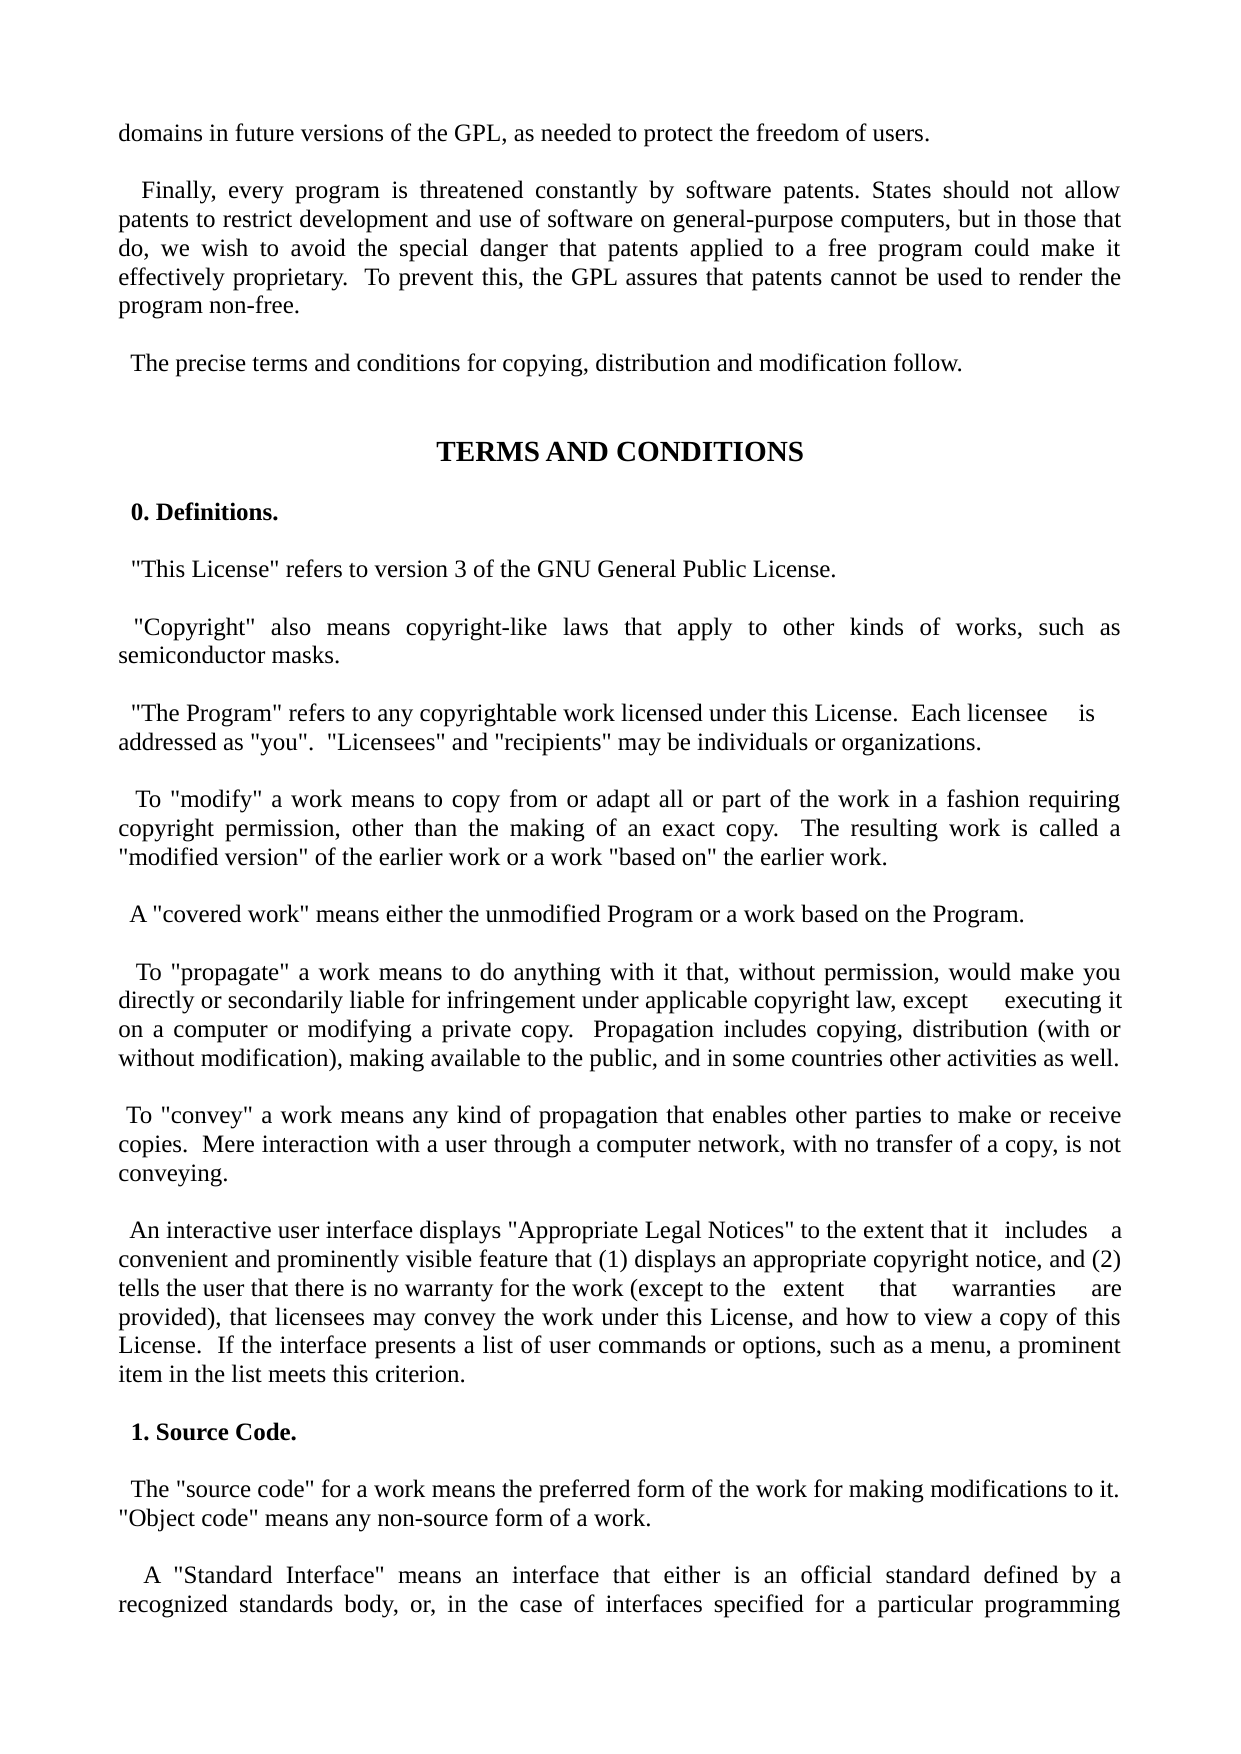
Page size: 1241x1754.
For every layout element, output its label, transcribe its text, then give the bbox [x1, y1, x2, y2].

text TERMS AND CONDITIONS [118, 434, 1122, 468]
text 0. Definitions. [118, 497, 1122, 525]
text 1. Source Code. [118, 1417, 1122, 1445]
text An interactive user interface displays "Appropriate Legal Notices" to the extent that it includes a convenient and prominently visible feature that (1) displays an appropriate copyright notice, and (2) tells the user that there is no warranty for the work (except to the extent that warranties are provided), that licensees may convey the work under this License, and how to view a copy of this License. If the interface presents a list of user commands or options, such as a menu, a prominent item in the list meets this criterion. [118, 1215, 1122, 1388]
text A "covered work" means either the unmodified Program or a work based on the Program. [118, 899, 1122, 928]
text To "modify" a work means to copy from or adapt all or part of the work in a fashion requiring copyright permission, other than the making of an exact copy. The resulting work is called a "modified version" of the earlier work or a work "based on" the earlier work. [118, 784, 1122, 870]
text "Copyright" also means copyright-like laws that apply to other kinds of works, such as semiconductor masks. [118, 612, 1122, 669]
text Finally, every program is threatened constantly by software patents. States should not allow patents to restrict development and use of software on general-purpose computers, but in those that do, we wish to avoid the special danger that patents applied to a free program could make it effectively proprietary. To prevent this, the GPL assures that patents cannot be used to render the program non-free. [118, 176, 1122, 319]
text To "propagate" a work means to do anything with it that, without permission, would make you directly or secondarily liable for infringement under applicable copyright law, except executing it on a computer or modifying a private copy. Propagation includes copying, distribution (with or without modification), making available to the public, and in some countries other activities as well. [118, 957, 1122, 1072]
text "This License" refers to version 3 of the GNU General Public License. [118, 554, 1122, 583]
text The "source code" for a work means the preferred form of the work for making modifications to it. "Object code" means any non-source form of a work. [118, 1474, 1122, 1532]
text "The Program" refers to any copyrightable work licensed under this License. Each licensee is addressed as "you". "Licensees" and "recipients" may be individuals or organizations. [118, 698, 1122, 755]
text To "convey" a work means any kind of propagation that enables other parties to make or receive copies. Mere interaction with a user through a computer network, with no transfer of a copy, is not conveying. [118, 1100, 1122, 1187]
text domains in future versions of the GPL, as needed to protect the freedom of users. [118, 118, 1122, 147]
text A "Standard Interface" means an interface that either is an official standard defined by a recognized standards body, or, in the case of interfaces specified for a particular programming [118, 1560, 1122, 1618]
text The precise terms and conditions for copying, distribution and modification follow. [118, 348, 1122, 377]
